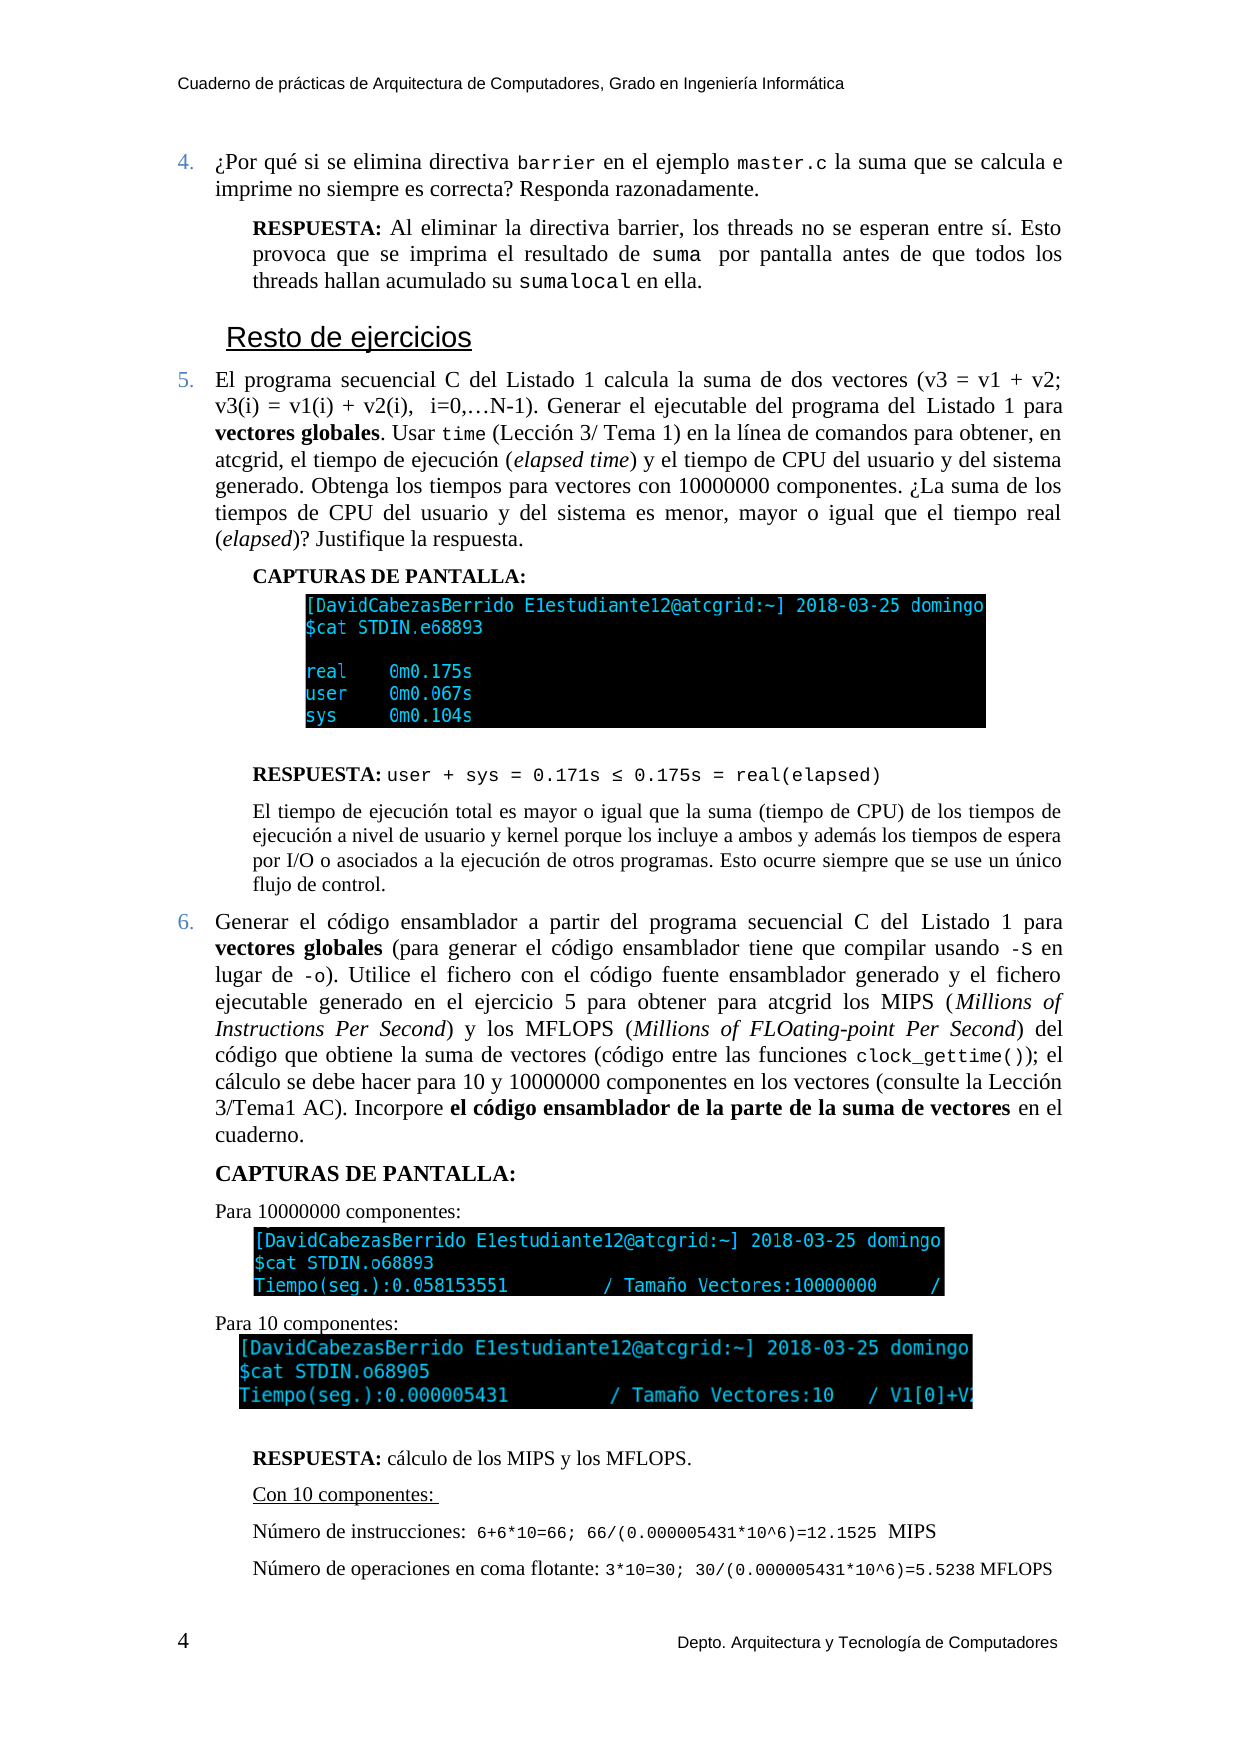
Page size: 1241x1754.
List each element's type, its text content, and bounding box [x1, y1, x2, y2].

text Para 10000000 componentes: [215, 1198, 1063, 1223]
text Número de operaciones en coma flotante: 3*10=30; 30/(0.000005431*10^6)=5.5238 MFLOPS [252, 1556, 1063, 1580]
picture [305, 594, 986, 728]
text CAPTURAS DE PANTALLA: [215, 1160, 1063, 1186]
text CAPTURAS DE PANTALLA: [252, 564, 1063, 588]
text Con 10 componentes: [252, 1482, 1063, 1506]
text RESPUESTA: Al eliminar la directiva barrier, los threads no se esperan entre sí. Esto provoca que se imprima el resultado de suma por pantalla antes de que todos los threads hallan acumulado su sumalocal en ella. [252, 213, 1063, 295]
list El programa secuencial C del Listado 1 calcula la suma de dos vectores (v3 = v1 + v2; v3(i) = v1(i) + v2(i), i=0,…N-1). Generar el ejecutable del programa del Listado 1 para vectores globales. Usar time (Lección 3/ Tema 1) en la línea de comandos para obtener, en atcgrid, el tiempo de ejecución (elapsed time) y el tiempo de CPU del usuario y del sistema generado. Obtenga los tiempos para vectores con 10000000 componentes. ¿La suma de los tiempos de CPU del usuario y del sistema es menor, mayor o igual que el tiempo real (elapsed)? Justifique la respuesta. [177, 366, 1063, 551]
text Número de instrucciones: 6+6*10=66; 66/(0.000005431*10^6)=12.1525 MIPS [252, 1519, 1063, 1543]
text RESPUESTA: user + sys = 0.171s ≤ 0.175s = real(elapsed) [252, 762, 1063, 787]
list ¿Por qué si se elimina directiva barrier en el ejemplo master.c la suma que se calcula e imprime no siempre es correcta? Responda razonadamente. [177, 148, 1063, 201]
picture [253, 1227, 945, 1296]
list Generar el código ensamblador a partir del programa secuencial C del Listado 1 para vectores globales (para generar el código ensamblador tiene que compilar usando -S en lugar de -o). Utilice el fichero con el código fuente ensamblador generado y el fichero ejecutable generado en el ejercicio 5 para obtener para atcgrid los MIPS (Millions of Instructions Per Second) y los MFLOPS (Millions of FLOating-point Per Second) del código que obtiene la suma de vectores (código entre las funciones clock_gettime()); el cálculo se debe hacer para 10 y 10000000 componentes en los vectores (consulte la Lección 3/Tema1 AC). Incorpore el código ensamblador de la parte de la suma de vectores en el cuaderno. [177, 908, 1063, 1147]
text El tiempo de ejecución total es mayor o igual que la suma (tiempo de CPU) de los tiempos de ejecución a nivel de usuario y kernel porque los incluye a ambos y además los tiempos de espera por I/O o asociados a la ejecución de otros programas. Esto ocurre siempre que se use un único flujo de control. [252, 799, 1063, 896]
text Para 10 componentes: [215, 1311, 1063, 1334]
text RESPUESTA: cálculo de los MIPS y los MFLOPS. [252, 1446, 1063, 1469]
subtitle Resto de ejercicios [177, 320, 1063, 354]
picture [239, 1334, 973, 1409]
